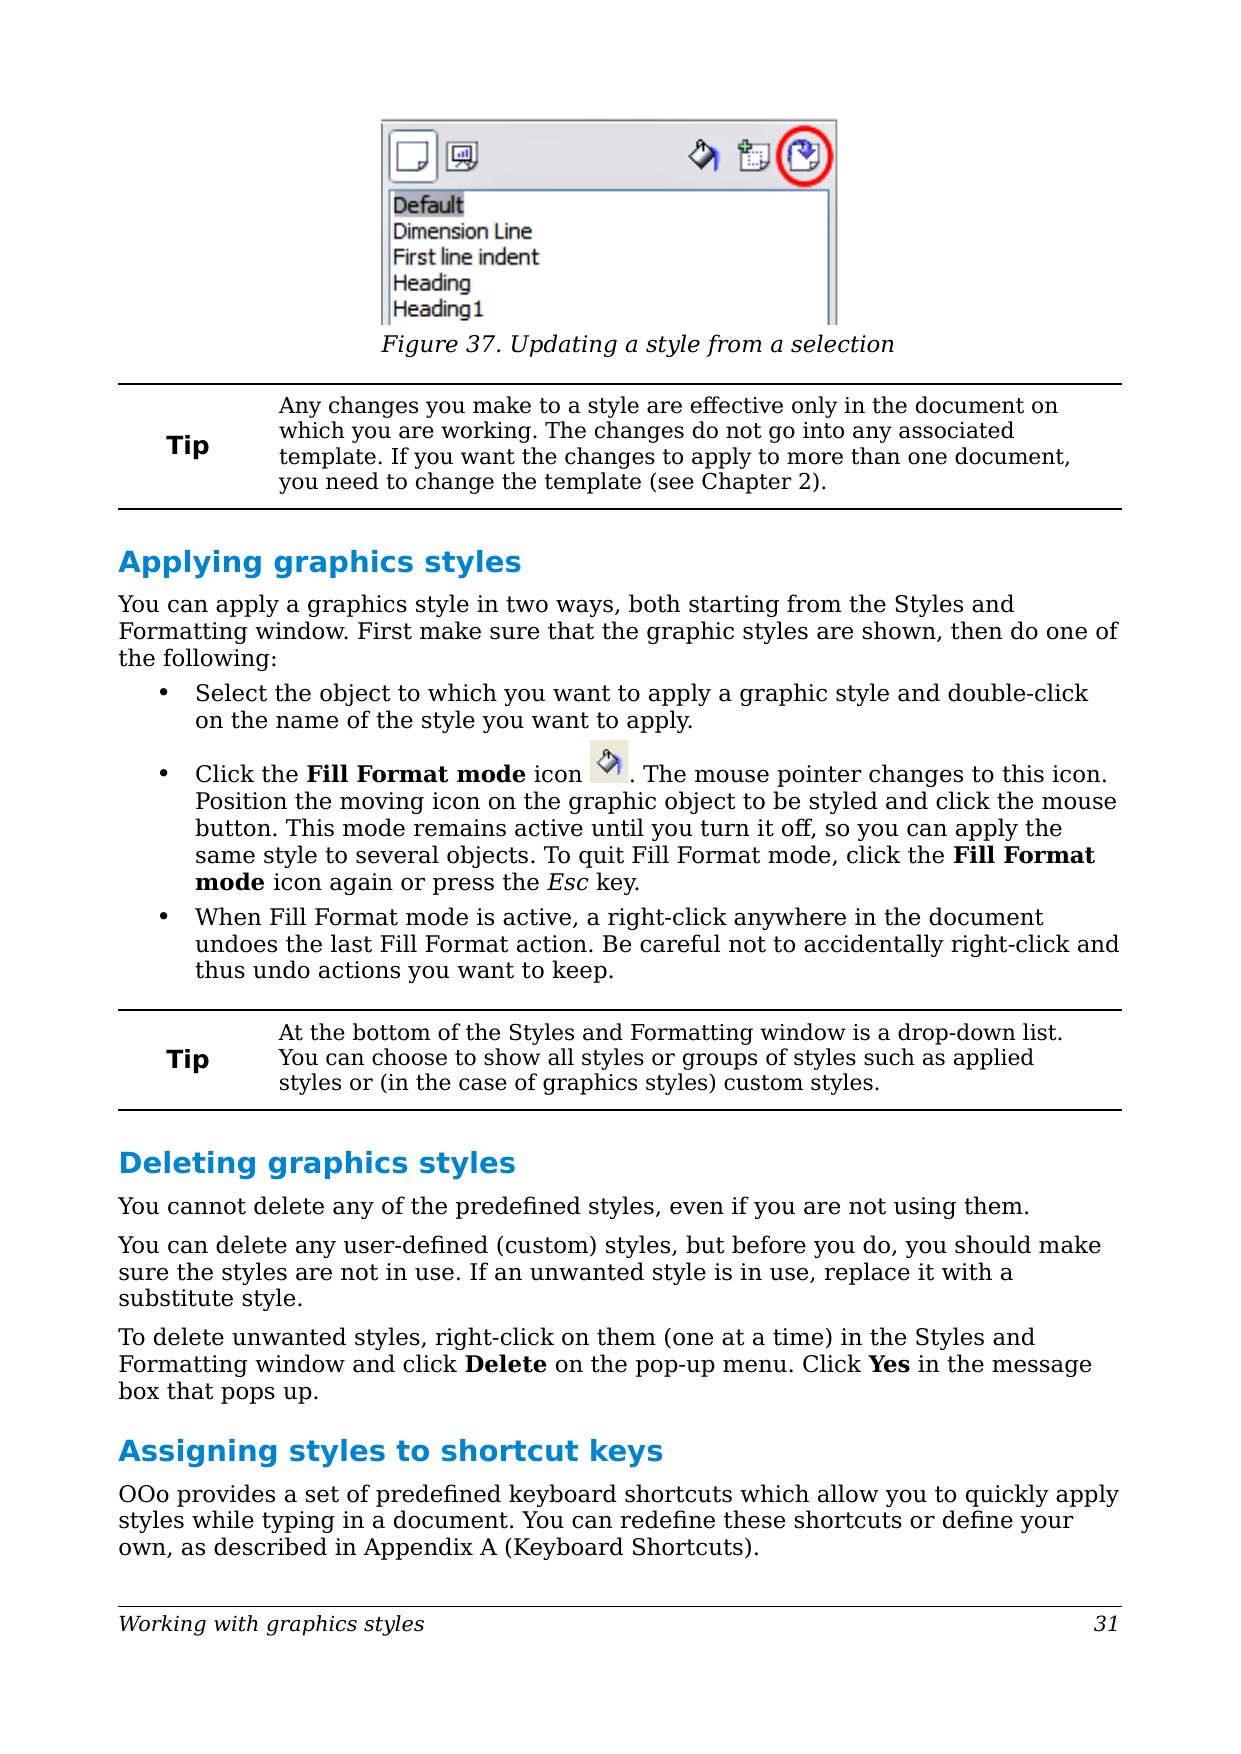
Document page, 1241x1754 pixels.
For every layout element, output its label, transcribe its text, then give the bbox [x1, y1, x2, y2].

list You can apply a graphics style in two ways, both starting from the Styles and Formatting window. First make sure that the graphic styles are shown, then do one of the following: [118, 592, 1122, 672]
table_header At the bottom of the Styles and Formatting window is a drop-down list. You can choose to show all styles or groups of styles such as applied styles or (in the case of graphics styles) custom styles. [258, 1011, 1122, 1109]
text OOo provides a set of predefined keyboard shortcuts which allow you to quickly apply styles while typing in a document. You can redefine these shortcuts or define your own, as described in Appendix A (Keyboard Shortcuts). [118, 1481, 1122, 1561]
picture [381, 118, 838, 325]
subtitle Applying graphics styles [118, 545, 1122, 579]
list Click the Fill Format mode icon . The mouse pointer changes to this icon. Position the moving icon on the graphic object to be styled and click the mouse button. This mode remains active until you turn it off, so you can apply the same style to several objects. To quit Fill Format mode, click the Fill Format mode icon again or press the Esc key. [156, 740, 1122, 895]
text You can delete any user-defined (custom) styles, but before you do, you should make sure the styles are not in use. If an unwanted style is in use, replace it with a substitute style. [118, 1232, 1122, 1312]
list When Fill Format mode is active, a right-click anywhere in the document undoes the last Fill Format action. Be careful not to accidentally right-click and thus undo actions you want to keep. [156, 902, 1122, 984]
table_header Tip [118, 1011, 257, 1109]
list Figure 37. Updating a style from a selection [381, 331, 924, 357]
text You cannot delete any of the predefined styles, even if you are not using them. [118, 1193, 1122, 1219]
list Select the object to which you want to apply a graphic style and double-click on the name of the style you want to apply. [156, 678, 1122, 734]
picture [589, 740, 629, 783]
text To delete unwanted styles, right-click on them (one at a time) in the Styles and Formatting window and click Delete on the pop-up menu. Click Yes in the message box that pops up. [118, 1324, 1122, 1405]
table_header Any changes you make to a style are effective only in the document on which you are working. The changes do not go into any associated template. If you want the changes to apply to more than one document, you need to change the template (see Chapter 2). [258, 385, 1122, 508]
subtitle Deleting graphics styles [118, 1147, 1122, 1181]
subtitle Assigning styles to shortcut keys [118, 1434, 1122, 1468]
table_header Tip [118, 385, 257, 508]
